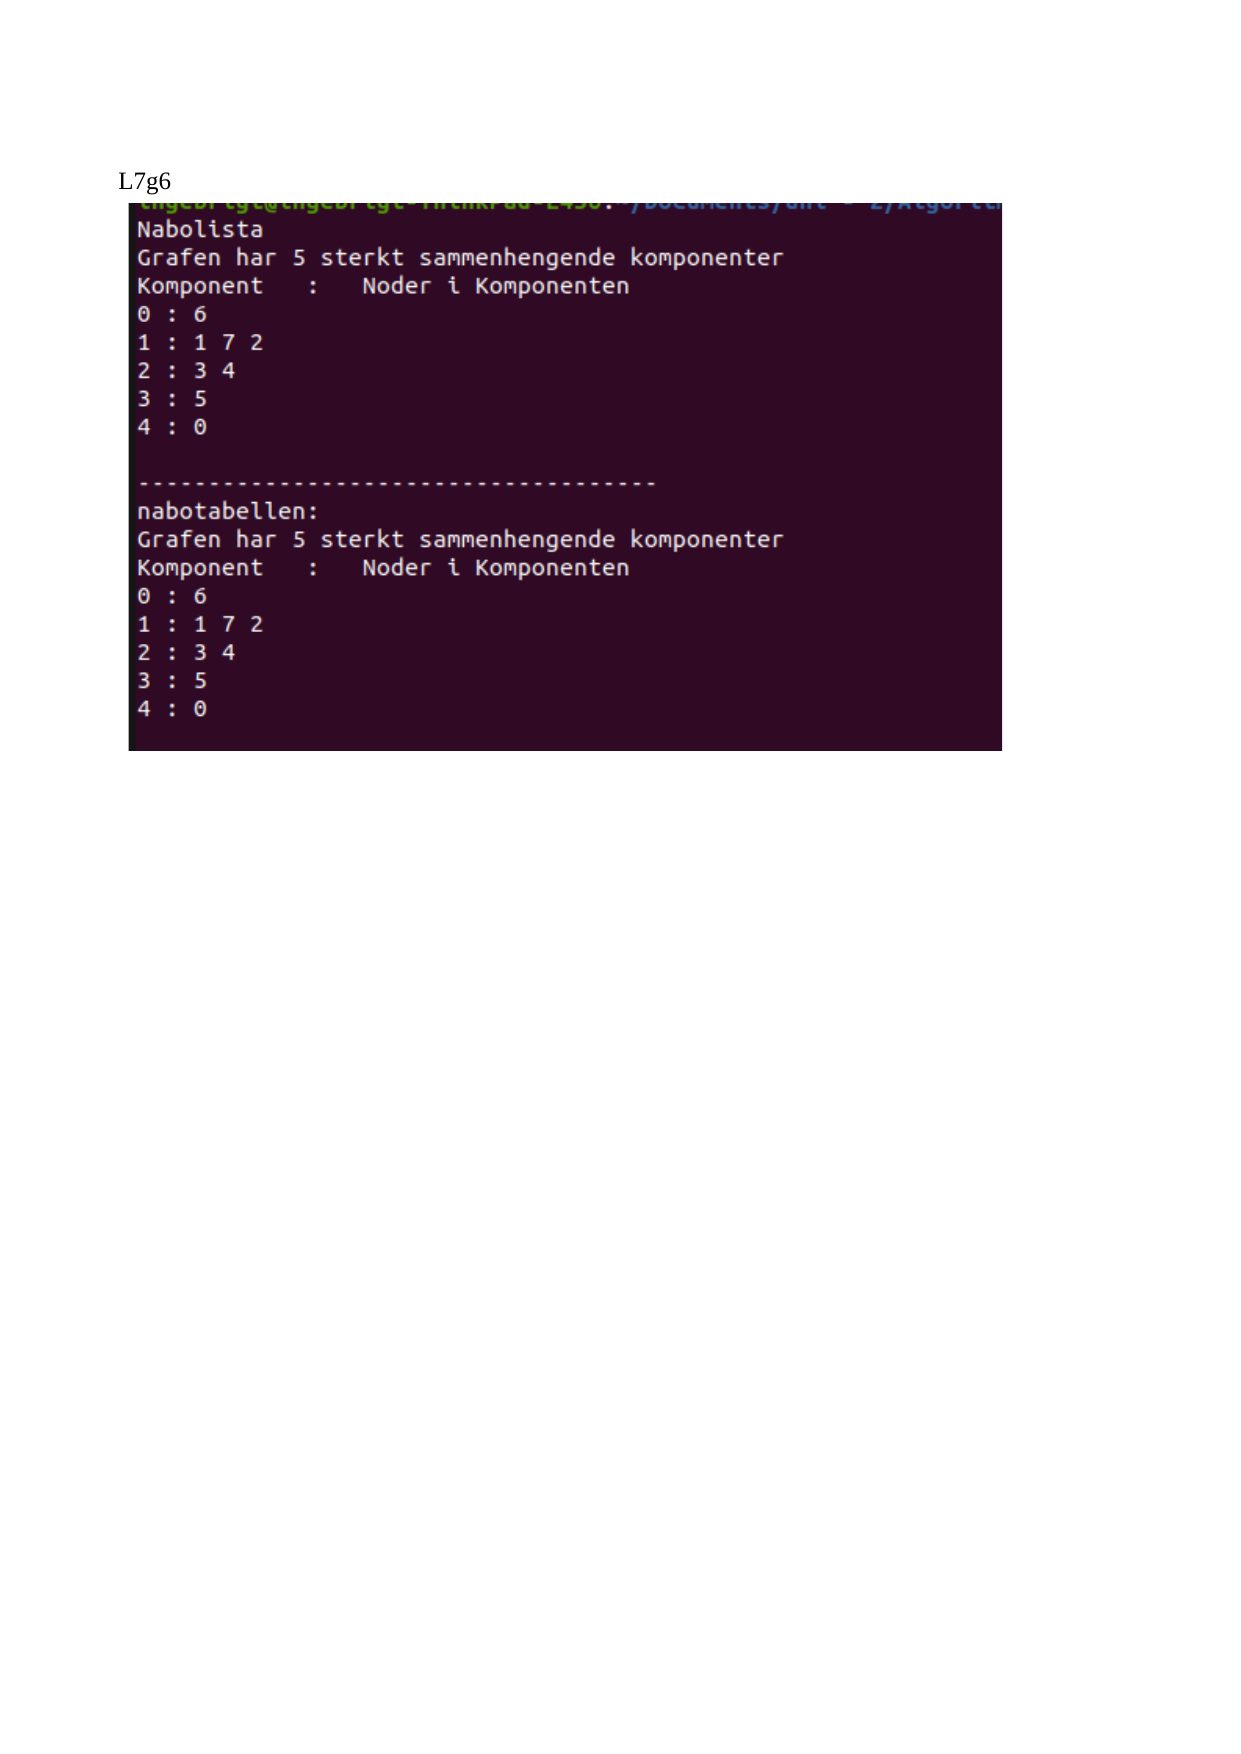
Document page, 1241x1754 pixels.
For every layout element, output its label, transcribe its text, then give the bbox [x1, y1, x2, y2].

picture [128, 203, 1003, 751]
text L7g6 [118, 166, 1122, 194]
